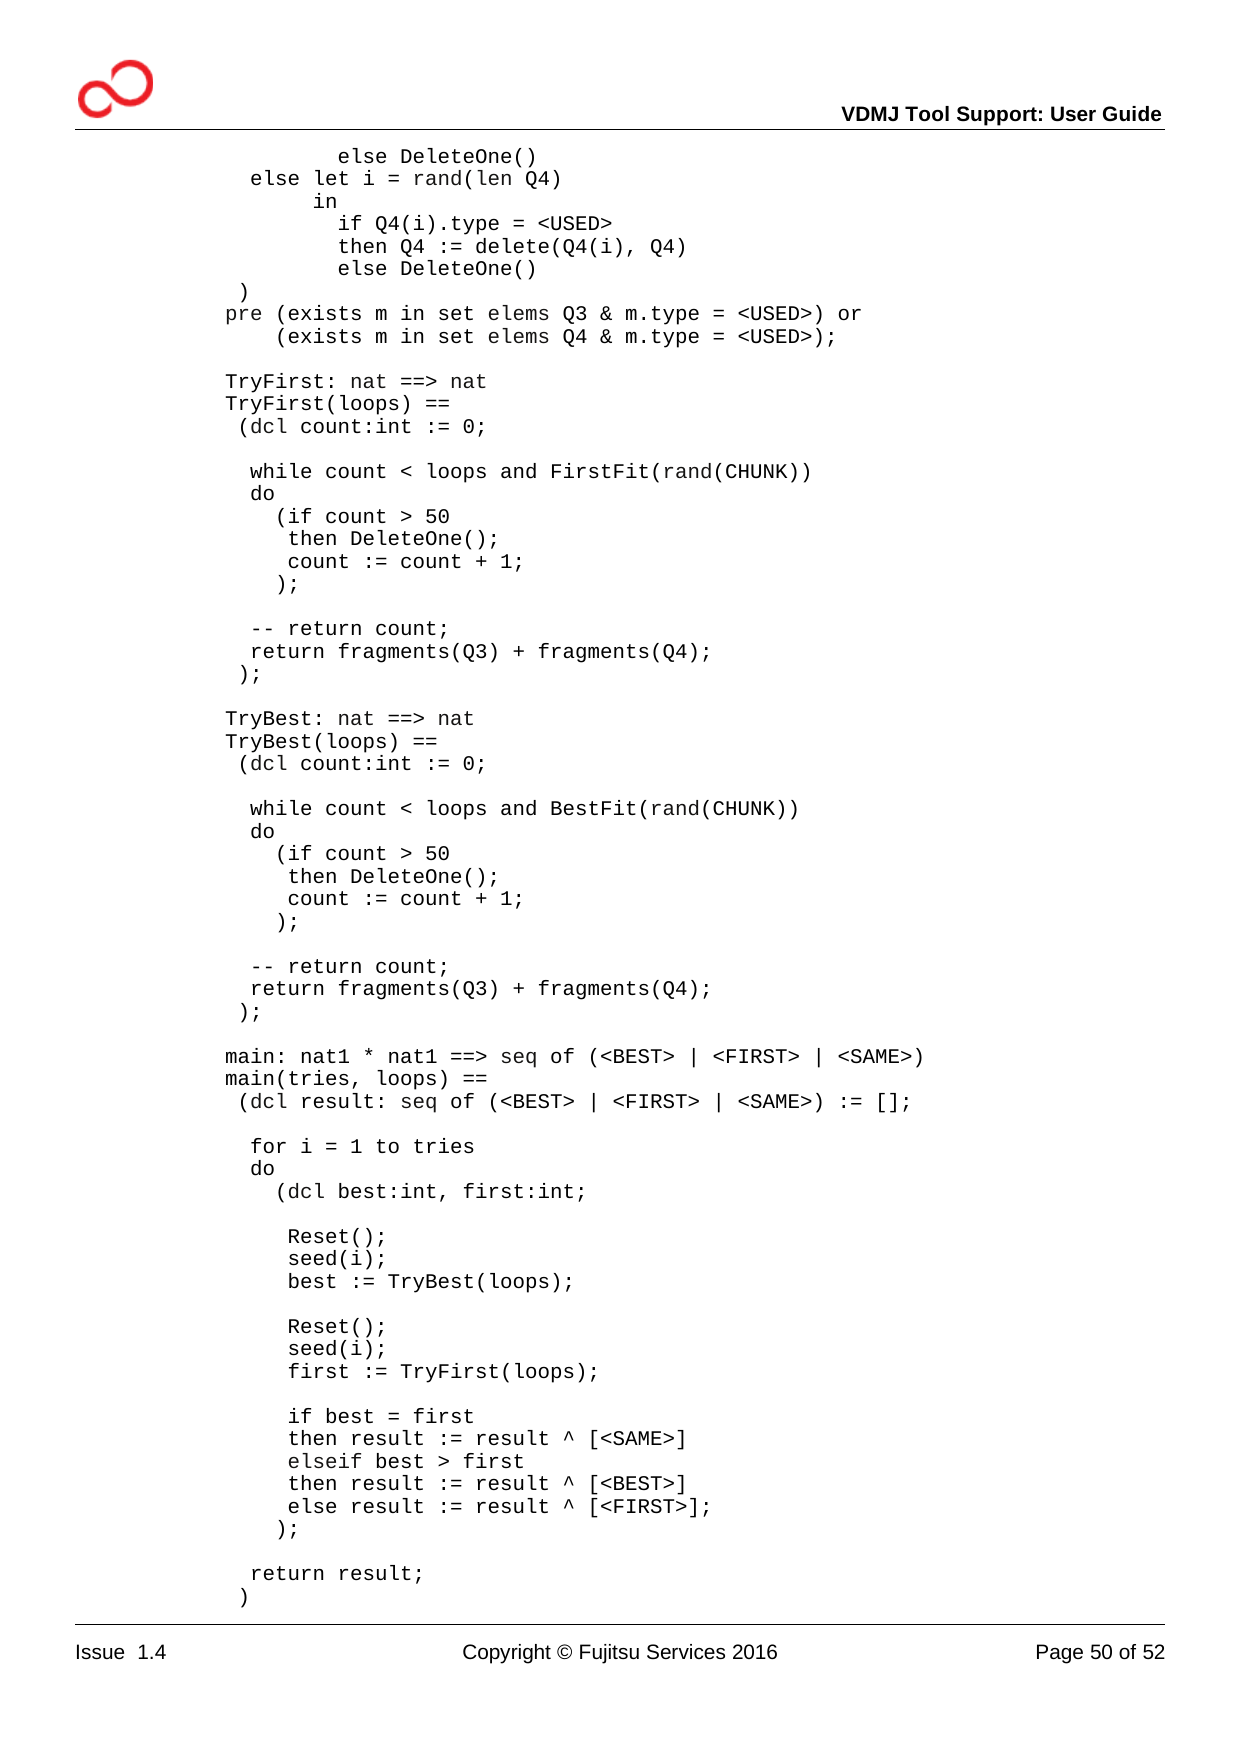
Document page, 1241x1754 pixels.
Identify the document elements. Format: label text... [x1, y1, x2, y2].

text else let i = rand(len Q4) [225, 168, 1165, 190]
text do [225, 1158, 1165, 1180]
text ); [225, 1000, 1165, 1023]
text count := count + 1; [225, 888, 1165, 910]
text TryBest(loops) == [225, 730, 1165, 753]
text (dcl result: seq of (<BEST> | <FIRST> | <SAME>) := []; [225, 1090, 1165, 1113]
text then Q4 := delete(Q4(i), Q4) [225, 235, 1165, 258]
text count := count + 1; [225, 550, 1165, 573]
text pre (exists m in set elems Q3 & m.type = <USED>) or [225, 303, 1165, 325]
text (dcl best:int, first:int; [225, 1180, 1165, 1203]
text do [225, 820, 1165, 843]
text then DeleteOne(); [225, 865, 1165, 888]
text else result := result ^ [<FIRST>]; [225, 1495, 1165, 1518]
text then result := result ^ [<SAME>] [225, 1428, 1165, 1450]
text ) [225, 280, 1165, 303]
text do [225, 483, 1165, 505]
text return fragments(Q3) + fragments(Q4); [225, 978, 1165, 1000]
text seed(i); [225, 1248, 1165, 1270]
text in [225, 190, 1165, 213]
text Reset(); [225, 1225, 1165, 1248]
text main: nat1 * nat1 ==> seq of (<BEST> | <FIRST> | <SAME>) [225, 1045, 1165, 1068]
text (dcl count:int := 0; [225, 753, 1165, 775]
text seed(i); [225, 1338, 1165, 1360]
text TryFirst: nat ==> nat [225, 370, 1165, 393]
text else DeleteOne() [225, 145, 1165, 168]
text elseif best > first [225, 1450, 1165, 1473]
text (dcl count:int := 0; [225, 415, 1165, 438]
text (if count > 50 [225, 505, 1165, 528]
text best := TryBest(loops); [225, 1270, 1165, 1293]
text -- return count; [225, 955, 1165, 978]
text if Q4(i).type = <USED> [225, 213, 1165, 235]
text return result; [225, 1563, 1165, 1585]
text main(tries, loops) == [225, 1068, 1165, 1090]
text ); [225, 573, 1165, 595]
text TryFirst(loops) == [225, 393, 1165, 415]
text while count < loops and FirstFit(rand(CHUNK)) [225, 460, 1165, 483]
text ); [225, 910, 1165, 933]
text then result := result ^ [<BEST>] [225, 1473, 1165, 1495]
text for i = 1 to tries [225, 1135, 1165, 1158]
picture [78, 52, 153, 128]
text (exists m in set elems Q4 & m.type = <USED>); [225, 325, 1165, 348]
text TryBest: nat ==> nat [225, 708, 1165, 730]
text ); [225, 663, 1165, 685]
text else DeleteOne() [225, 258, 1165, 280]
text ) [225, 1585, 1165, 1608]
text if best = first [225, 1405, 1165, 1428]
text -- return count; [225, 618, 1165, 640]
text (if count > 50 [225, 843, 1165, 865]
text return fragments(Q3) + fragments(Q4); [225, 640, 1165, 663]
text while count < loops and BestFit(rand(CHUNK)) [225, 798, 1165, 820]
text first := TryFirst(loops); [225, 1360, 1165, 1383]
text ); [225, 1518, 1165, 1540]
text then DeleteOne(); [225, 528, 1165, 550]
text Reset(); [225, 1315, 1165, 1338]
